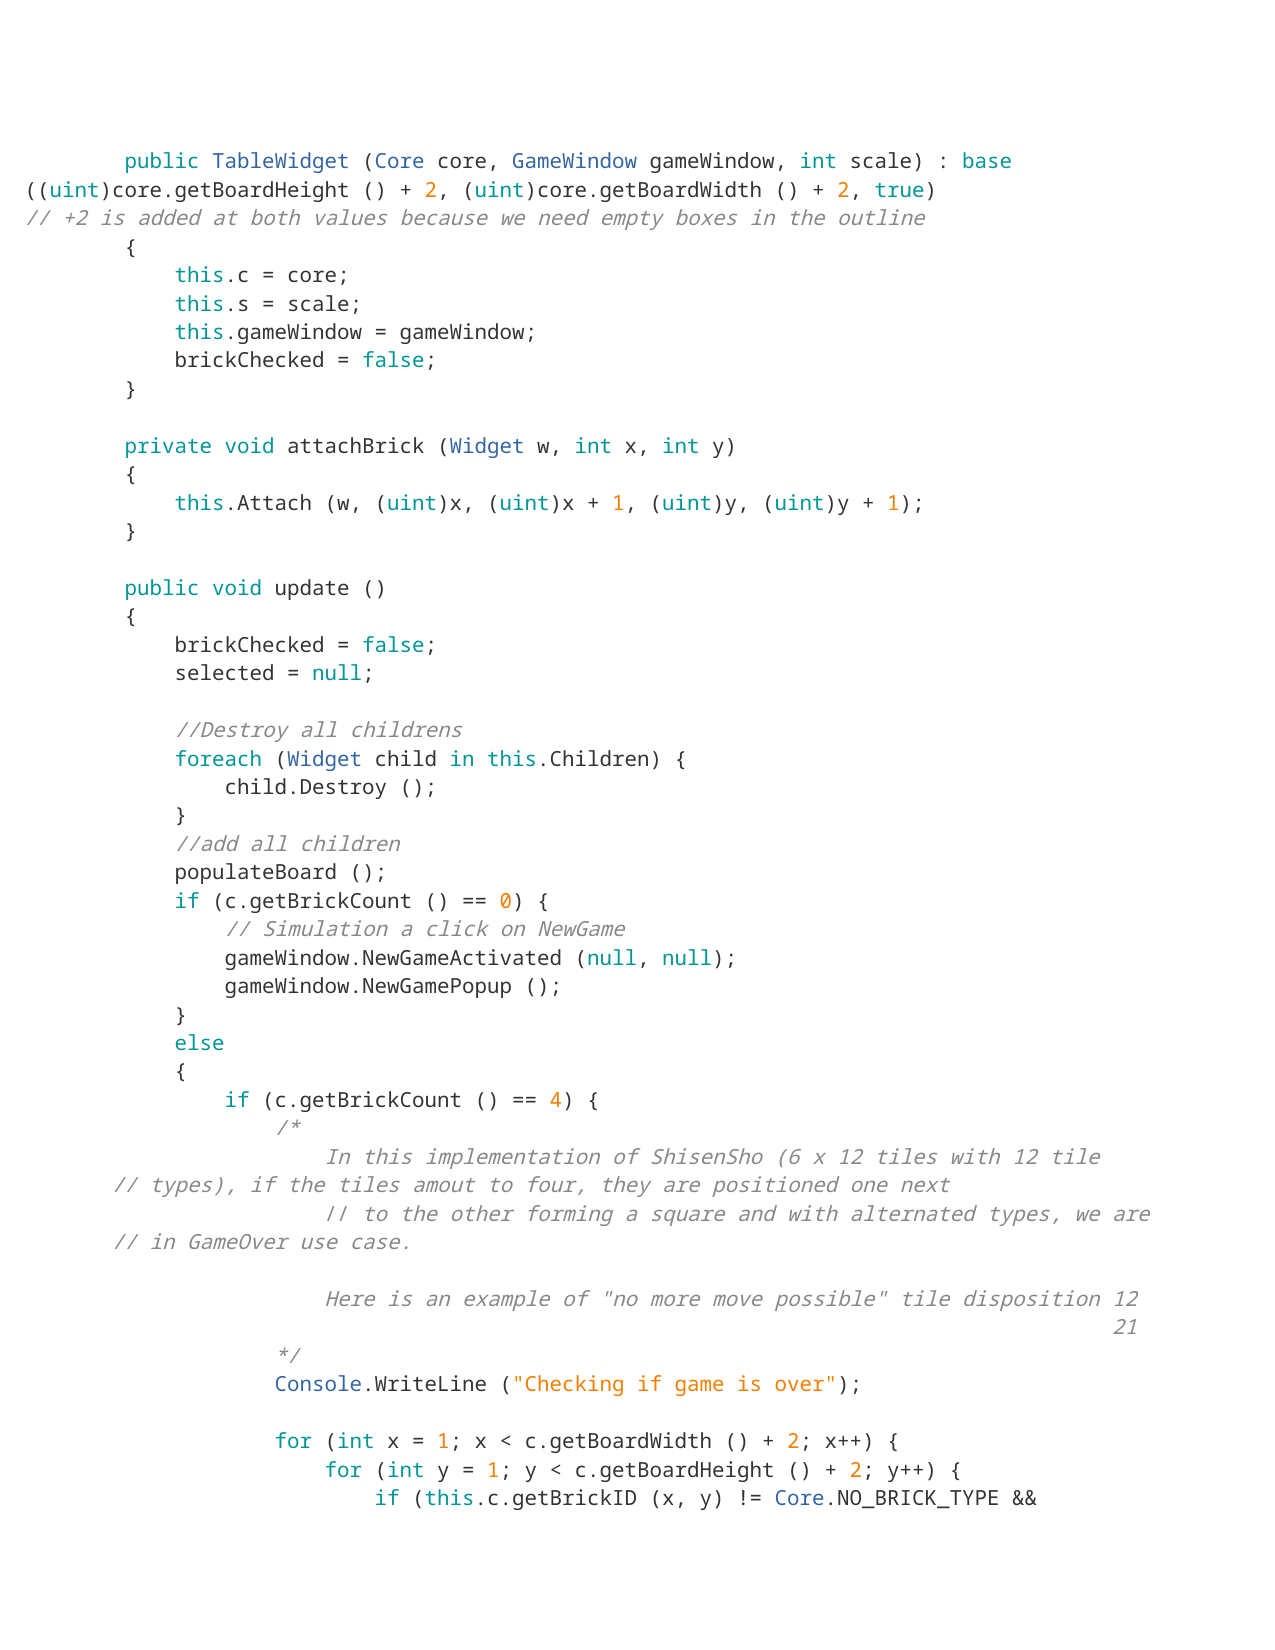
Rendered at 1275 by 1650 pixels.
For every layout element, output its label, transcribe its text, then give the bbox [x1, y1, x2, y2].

text // +2 is added at both values because we need empty boxes in the outline { this.c = core; this.s = scale; this.gameWindow = gameWindow; brickChecked = false; } private void attachBrick (Widget w, int x, int y) { this.Attach (w, (uint)x, (uint)x + 1, (uint)y, (uint)y + 1); } public void update () { brickChecked = false; selected = null; //Destroy all childrens foreach (Widget child in this.Children) { child.Destroy (); } //add all children populateBoard (); if (c.getBrickCount () == 0) { // Simulation a click on NewGame gameWindow.NewGameActivated (null, null); gameWindow.NewGamePopup (); } else { if (c.getBrickCount () == 4) { /* In this implementation of ShisenSho (6 x 12 tiles with 12 tile [24, 203, 1157, 1170]
text // types), if the tiles amout to four, they are positioned one next // to the other forming a square and with alternated types, we are [24, 1170, 1157, 1227]
text public TableWidget (Core core, GameWindow gameWindow, int scale) : base [24, 118, 1157, 175]
text ((uint)core.getBoardHeight () + 2, (uint)core.getBoardWidth () + 2, true) [24, 175, 1157, 203]
text // in GameOver use case. Here is an example of "no more move possible" tile disposition 12 21 */ Console.WriteLine ("Checking if game is over"); for (int x = 1; x < c.getBoardWidth () + 2; x++) { for (int y = 1; y < c.getBoardHeight () + 2; y++) { if (this.c.getBrickID (x, y) != Core.NO_BRICK_TYPE && [24, 1227, 1157, 1512]
